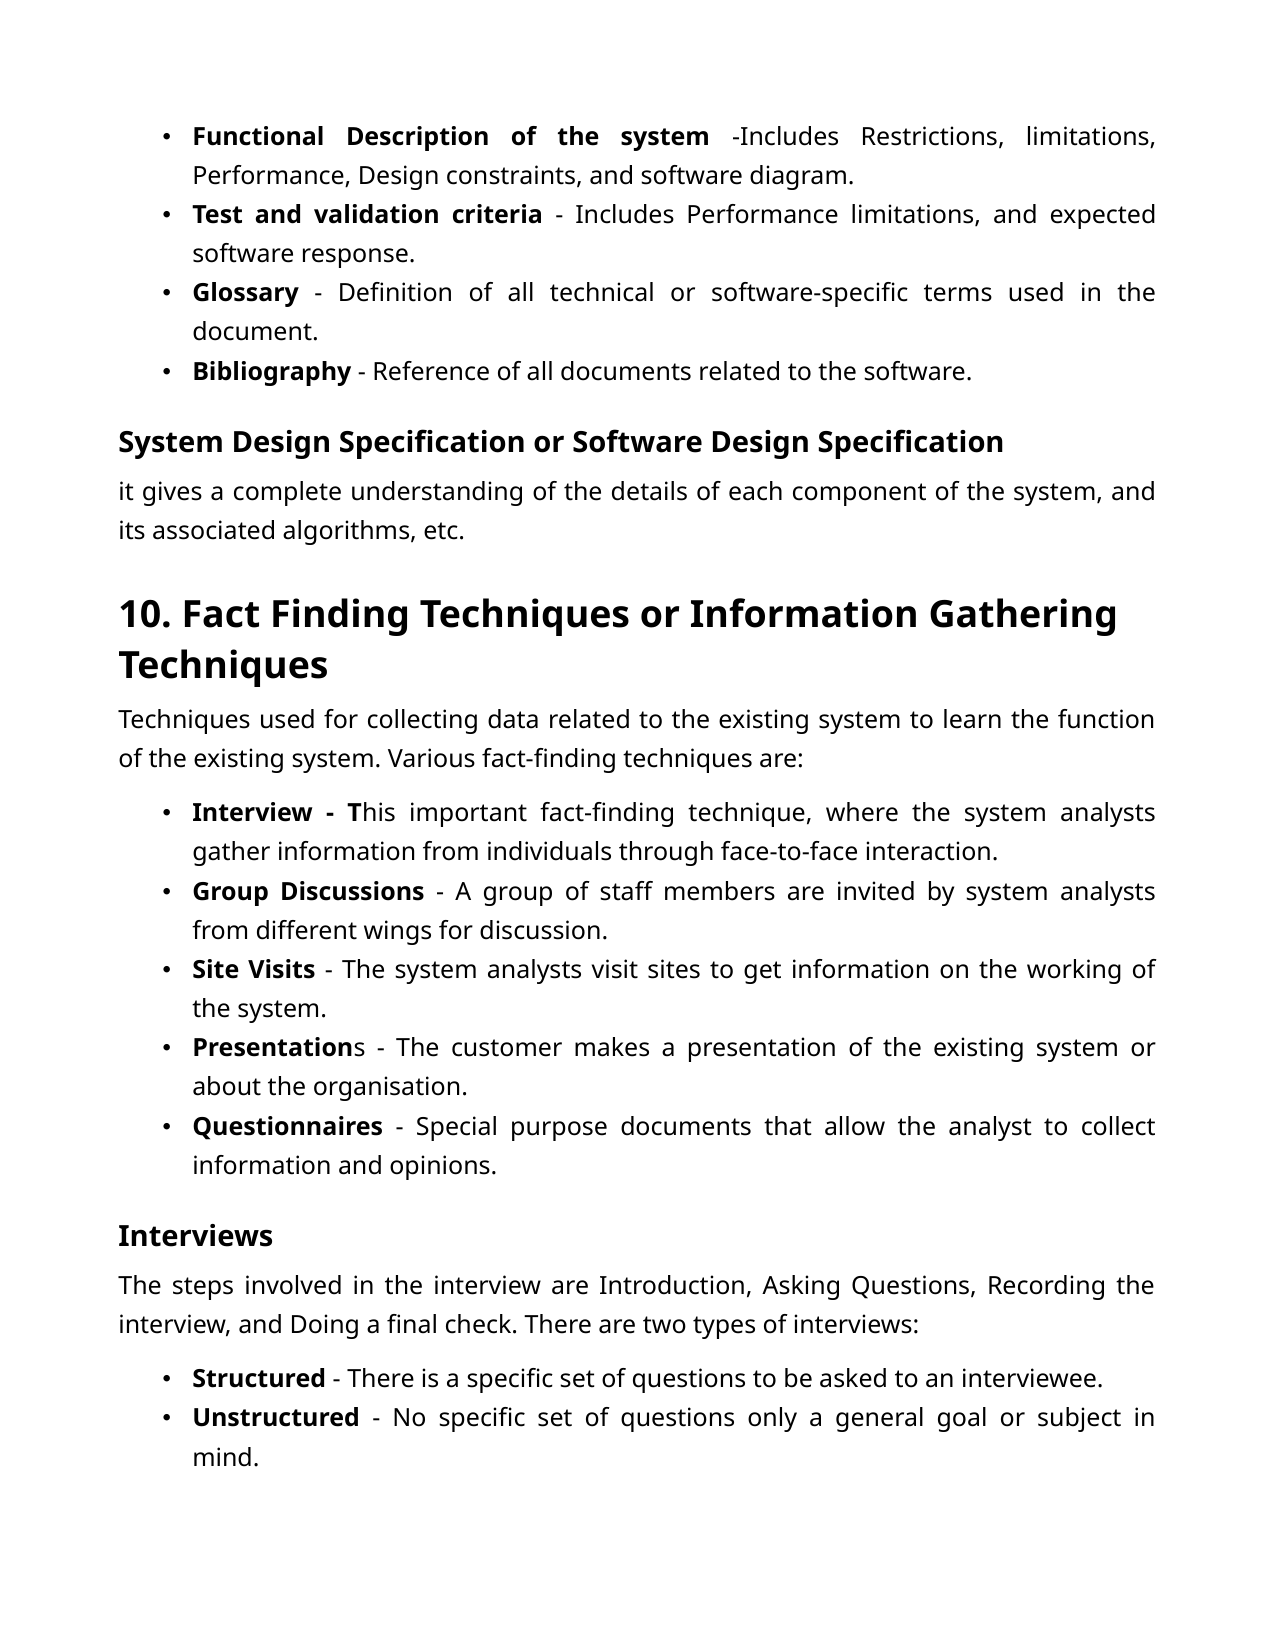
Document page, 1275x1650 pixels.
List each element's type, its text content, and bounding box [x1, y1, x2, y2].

list Group Discussions - A group of staff members are invited by system analysts from different wings for discussion. [162, 873, 1157, 946]
list Test and validation criteria - Includes Performance limitations, and expected software response. [162, 196, 1157, 270]
subtitle 10. Fact Finding Techniques or Information Gathering Techniques [118, 587, 1157, 689]
subtitle Interviews [118, 1216, 1157, 1255]
list Unstructured - No specific set of questions only a general goal or subject in mind. [162, 1400, 1157, 1473]
list Functional Description of the system -Includes Restrictions, limitations, Performance, Design constraints, and software diagram. [162, 118, 1157, 191]
list Structured - There is a specific set of questions to be asked to an interviewee. [162, 1361, 1157, 1395]
text Techniques used for collecting data related to the existing system to learn the function of the existing system. Various fact-finding techniques are: [118, 702, 1157, 775]
list Interview - This important fact-finding technique, where the system analysts gather information from individuals through face-to-face interaction. [162, 795, 1157, 868]
list Presentations - The customer makes a presentation of the existing system or about the organisation. [162, 1030, 1157, 1103]
subtitle System Design Specification or Software Design Specification [118, 421, 1157, 461]
text The steps involved in the interview are Introduction, Asking Questions, Recording the interview, and Doing a final check. There are two types of interviews: [118, 1268, 1157, 1341]
list Bibliography - Reference of all documents related to the software. [162, 353, 1157, 387]
list Site Visits - The system analysts visit sites to get information on the working of the system. [162, 952, 1157, 1025]
list Questionnaires - Special purpose documents that allow the analyst to collect information and opinions. [162, 1108, 1157, 1181]
text it gives a complete understanding of the details of each component of the system, and its associated algorithms, etc. [118, 474, 1157, 547]
list Glossary - Definition of all technical or software-specific terms used in the document. [162, 275, 1157, 348]
